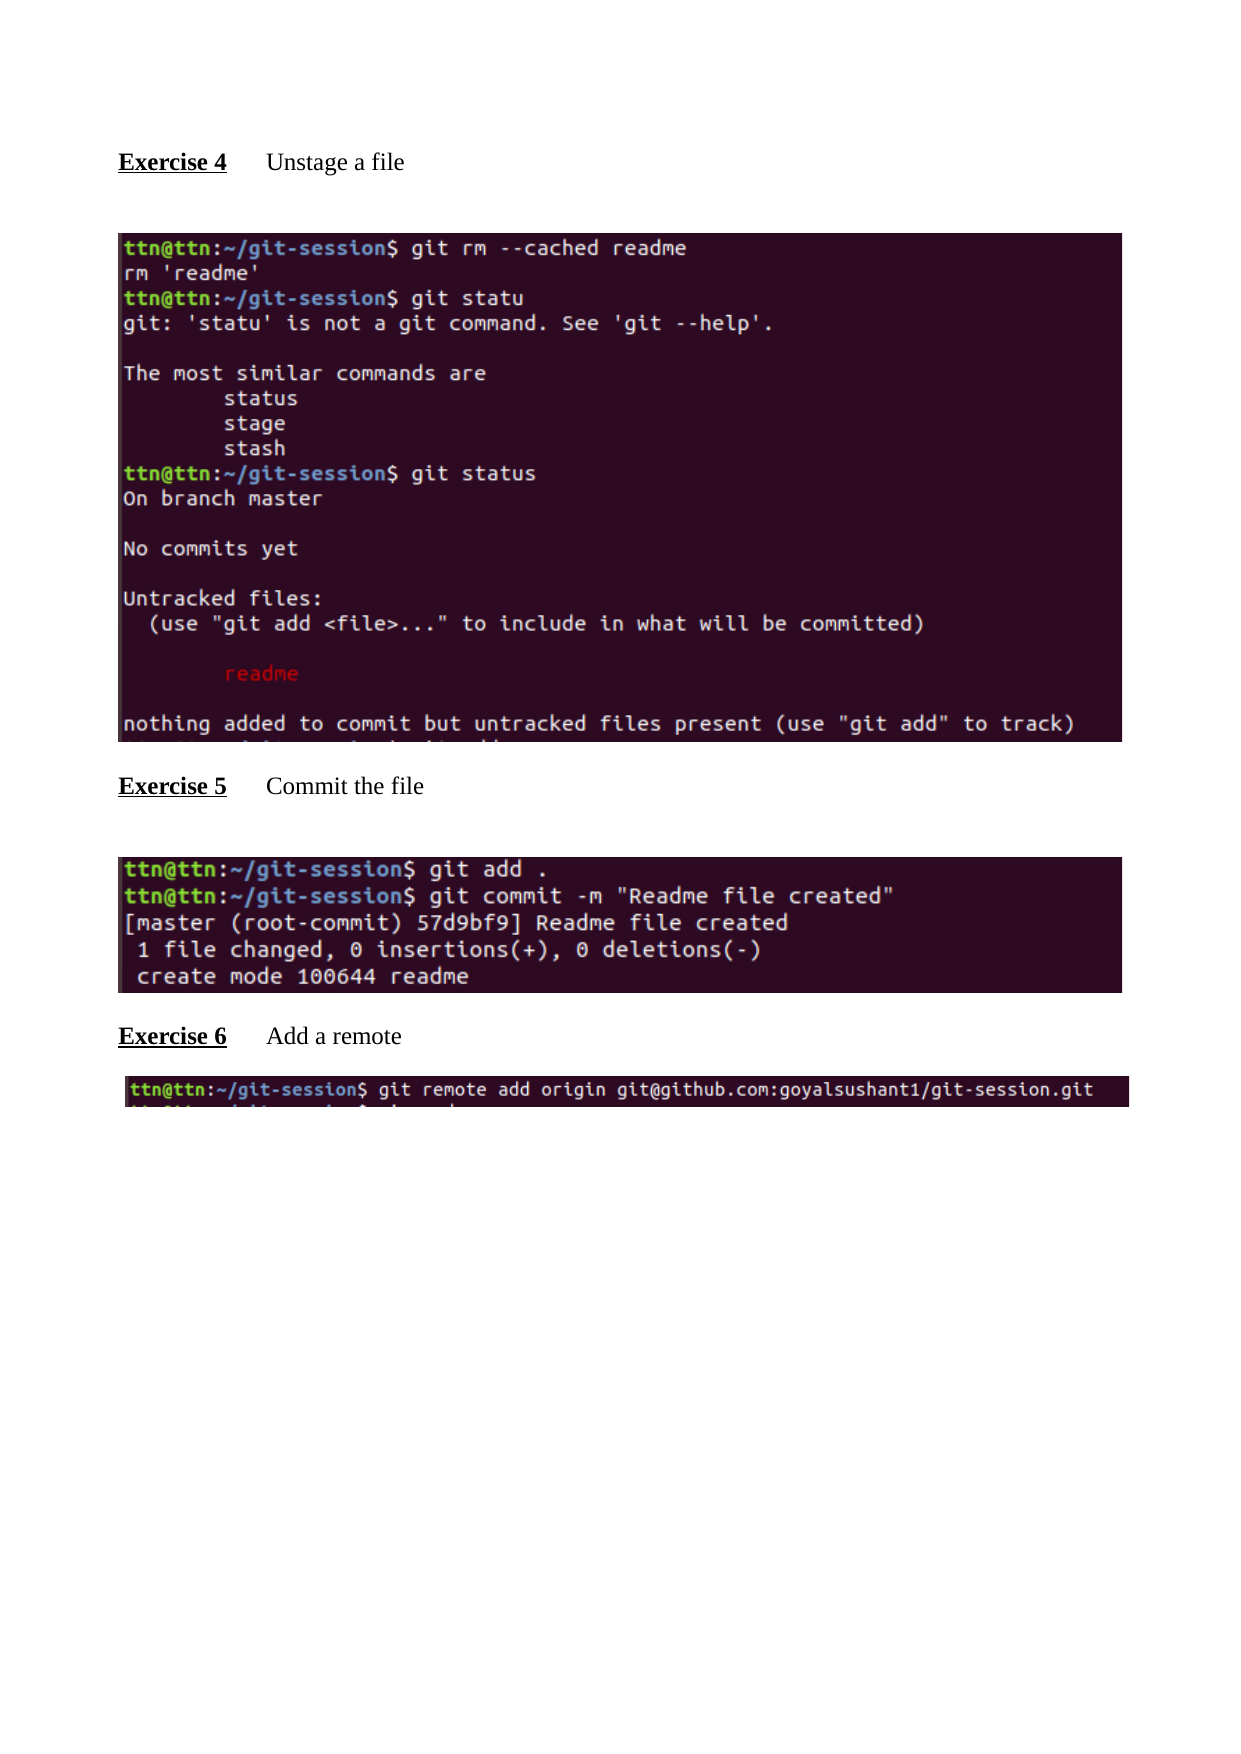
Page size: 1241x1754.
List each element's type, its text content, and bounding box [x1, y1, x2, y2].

text Exercise 4 Unstage a file [118, 147, 1122, 176]
text Exercise 6 Add a remote [118, 1021, 1122, 1050]
picture [125, 1076, 1130, 1107]
picture [118, 233, 1123, 742]
picture [118, 857, 1123, 993]
text Exercise 5 Commit the file [118, 771, 1122, 799]
